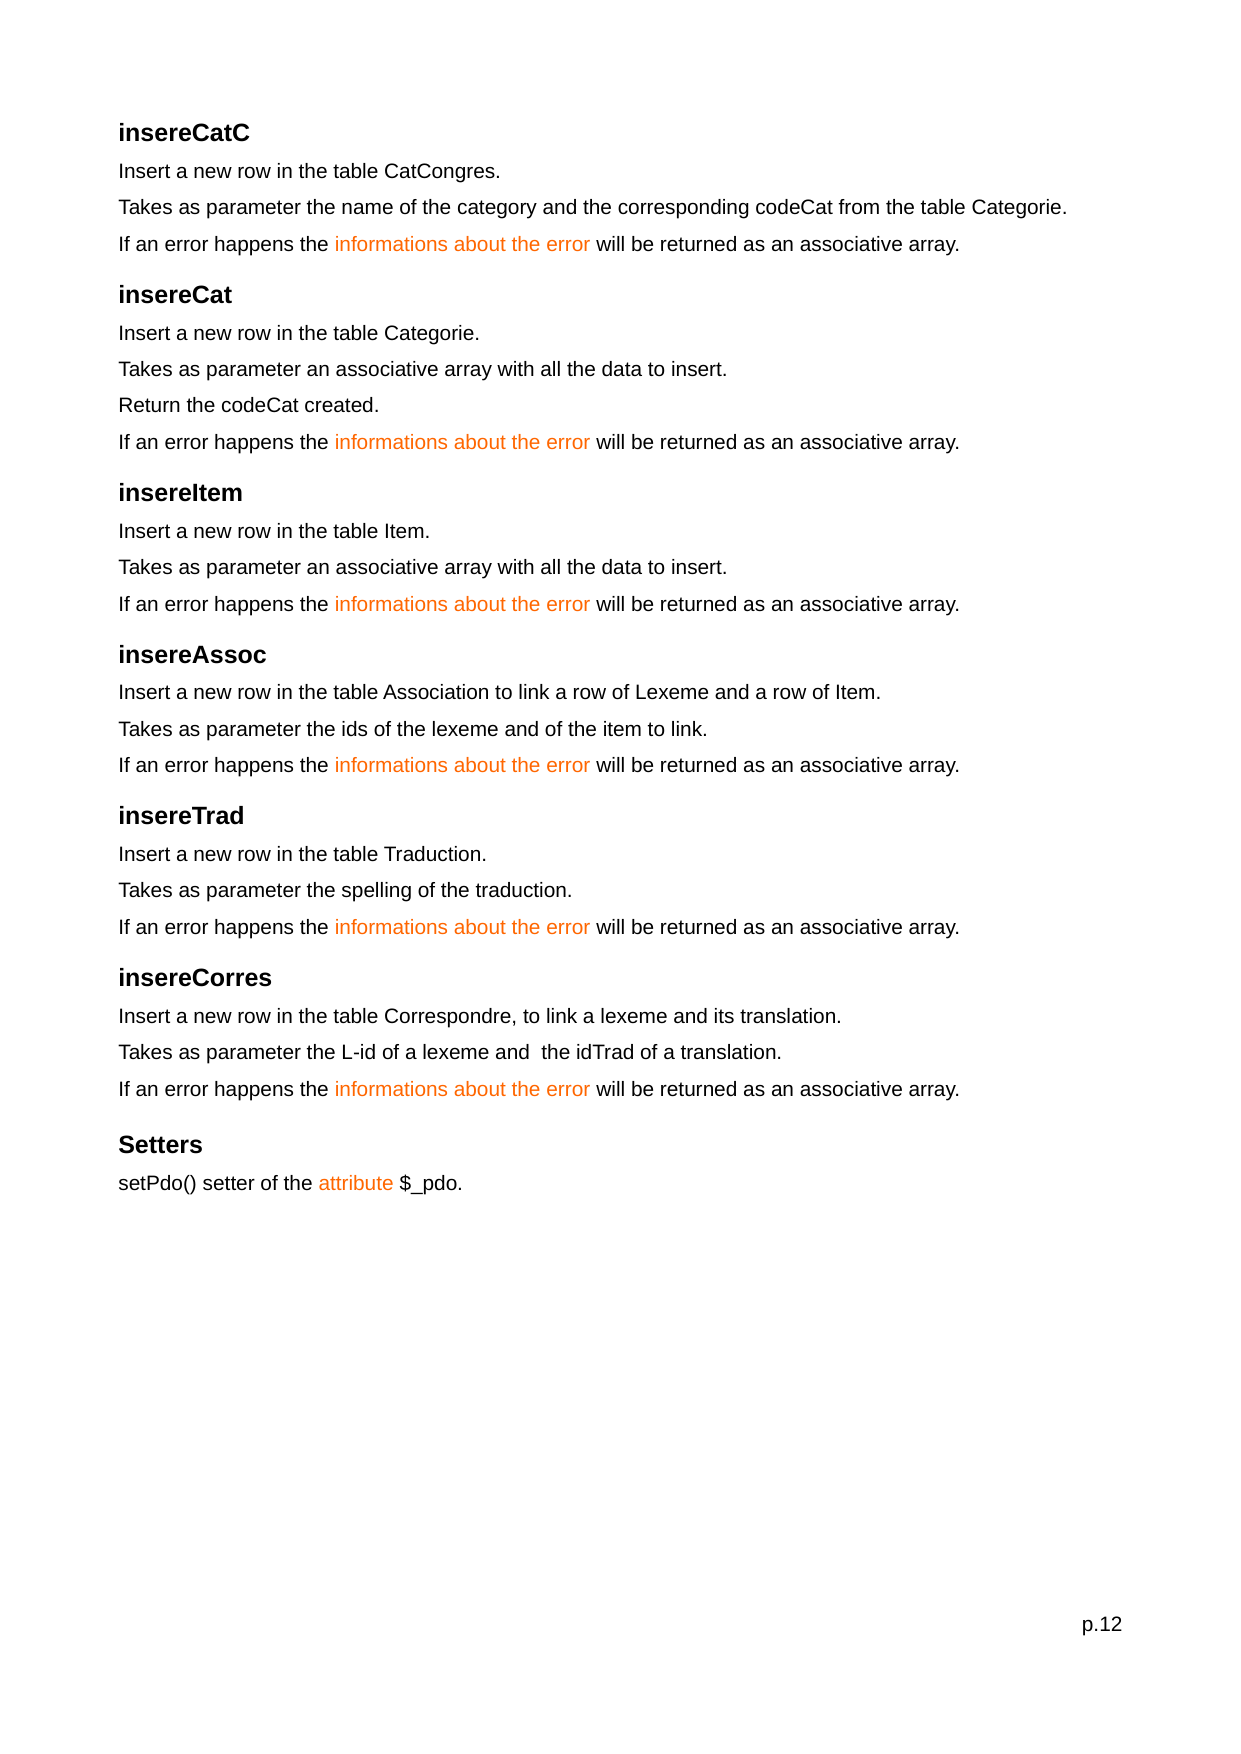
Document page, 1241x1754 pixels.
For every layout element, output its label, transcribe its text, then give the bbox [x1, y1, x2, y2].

text Insert a new row in the table Correspondre, to link a lexeme and its translation. [118, 1003, 1122, 1027]
subtitle insereAssoc [118, 639, 1122, 668]
text Takes as parameter an associative array with all the data to insert. [118, 357, 1122, 381]
subtitle insereTrad [118, 801, 1122, 830]
text Return the codeCat created. [118, 393, 1122, 417]
text If an error happens the informations about the error will be returned as an associative array. [118, 430, 1122, 454]
subtitle insereCat [118, 280, 1122, 308]
subtitle insereItem [118, 478, 1122, 507]
text If an error happens the informations about the error will be returned as an associative array. [118, 232, 1122, 256]
text Insert a new row in the table Item. [118, 518, 1122, 542]
text If an error happens the informations about the error will be returned as an associative array. [118, 591, 1122, 615]
text Insert a new row in the table CatCongres. [118, 159, 1122, 183]
text If an error happens the informations about the error will be returned as an associative array. [118, 915, 1122, 939]
text setPdo() setter of the attribute $_pdo. [118, 1171, 1122, 1195]
text Takes as parameter an associative array with all the data to insert. [118, 555, 1122, 579]
text Insert a new row in the table Association to link a row of Lexeme and a row of Item. [118, 680, 1122, 704]
subtitle insereCorres [118, 963, 1122, 992]
text Insert a new row in the table Traduction. [118, 842, 1122, 866]
text Takes as parameter the L-id of a lexeme and the idTrad of a translation. [118, 1040, 1122, 1064]
text If an error happens the informations about the error will be returned as an associative array. [118, 753, 1122, 777]
text Takes as parameter the ids of the lexeme and of the item to link. [118, 717, 1122, 741]
subtitle insereCatC [118, 118, 1122, 147]
text Takes as parameter the name of the category and the corresponding codeCat from the table Categorie. [118, 195, 1122, 219]
text Insert a new row in the table Categorie. [118, 320, 1122, 344]
text If an error happens the informations about the error will be returned as an associative array. [118, 1076, 1122, 1100]
subtitle Setters [118, 1131, 1122, 1159]
text Takes as parameter the spelling of the traduction. [118, 878, 1122, 902]
